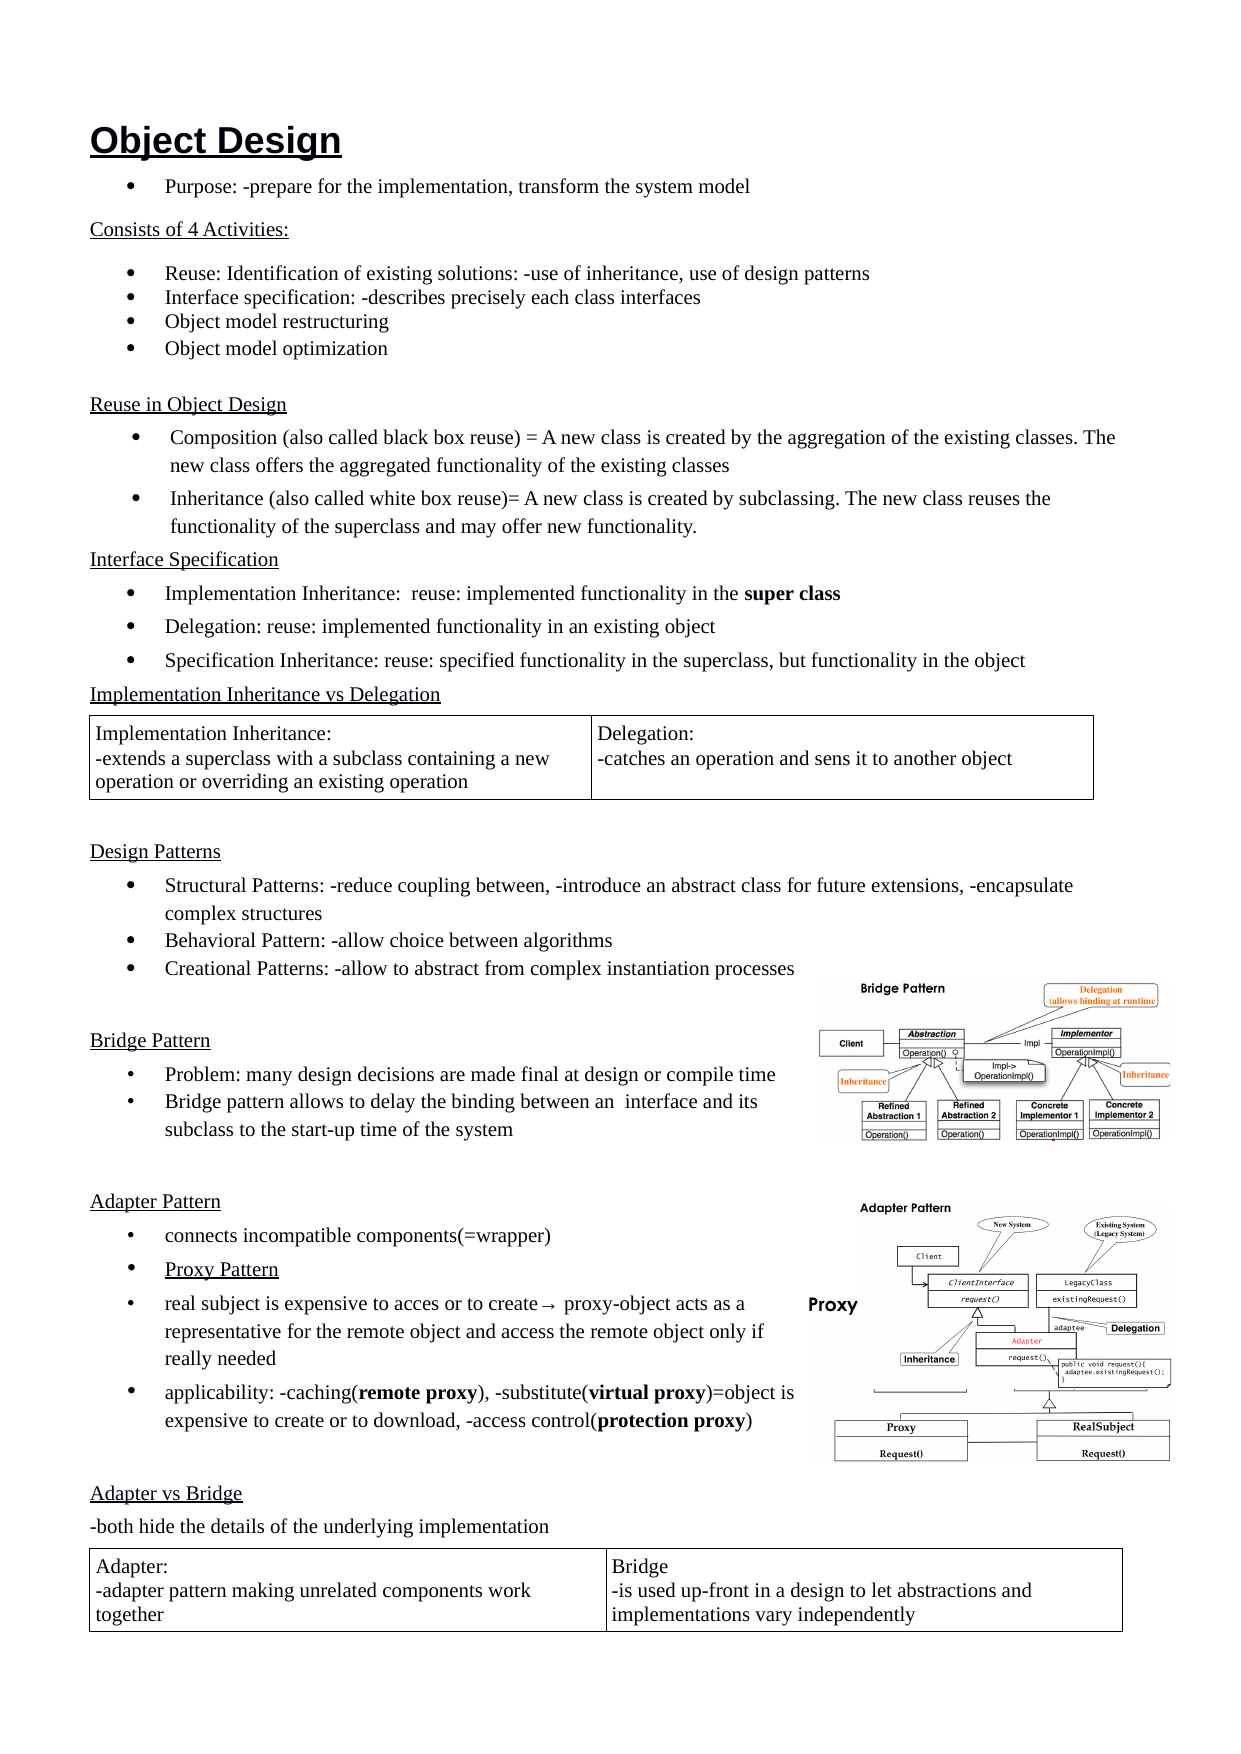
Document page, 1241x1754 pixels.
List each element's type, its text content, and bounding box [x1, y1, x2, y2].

text Reuse in Object Design [89, 392, 1122, 416]
text Interface Specification [89, 547, 1122, 571]
text Adapter vs Bridge [89, 1481, 1122, 1505]
list real subject is expensive to acces or to create→ proxy-object acts as a representative for the remote object and access the remote object only if really needed [127, 1291, 859, 1370]
table_header Implementation Inheritance: -extends a superclass with a subclass containing a new operation or overriding an existing operation [90, 716, 591, 799]
text -both hide the details of the underlying implementation [89, 1514, 1122, 1538]
list Structural Patterns: -reduce coupling between, -introduce an abstract class for future extensions, -encapsulate complex structures [127, 873, 1122, 924]
list Reuse: Identification of existing solutions: -use of inheritance, use of design patterns [127, 261, 1122, 285]
list Proxy Pattern [127, 1256, 859, 1281]
text Consists of 4 Activities: [89, 217, 1122, 241]
list Behavioral Pattern: -allow choice between algorithms [127, 928, 1122, 952]
list Delegation: reuse: implemented functionality in an existing object [127, 614, 1122, 638]
list Interface specification: -describes precisely each class interfaces [127, 285, 1122, 309]
table_header Bridge -is used up-front in a design to let abstractions and implementations vary independently [607, 1549, 1122, 1631]
list Composition (also called black box reuse) = A new class is created by the aggregation of the existing classes. The new class offers the aggregated functionality of the existing classes [132, 425, 1122, 477]
list Bridge pattern allows to delay the binding between an interface and its subclass to the start-up time of the system [127, 1089, 817, 1141]
picture [807, 1202, 1172, 1463]
list Object model optimization [127, 336, 1122, 360]
picture [817, 982, 1171, 1141]
text Adapter Pattern [89, 1189, 1122, 1213]
list Inheritance (also called white box reuse)= A new class is created by subclassing. The new class reuses the functionality of the superclass and may offer new functionality. [132, 486, 1122, 538]
table_header Delegation: -catches an operation and sens it to another object [592, 716, 1093, 799]
text Bridge Pattern [89, 1028, 817, 1052]
list Implementation Inheritance: reuse: implemented functionality in the super class [127, 581, 1122, 605]
table_header Adapter: -adapter pattern making unrelated components work together [90, 1549, 606, 1631]
list connects incompatible components(=wrapper) [127, 1223, 859, 1247]
list applicability: -caching(remote proxy), -substitute(virtual proxy)=object is expensive to create or to download, -access control(protection proxy) [127, 1380, 807, 1432]
list Object model restructuring [127, 309, 1122, 333]
subtitle Object Design [89, 118, 1122, 161]
list Creational Patterns: -allow to abstract from complex instantiation processes [127, 956, 1122, 980]
list Specification Inheritance: reuse: specified functionality in the superclass, but functionality in the object [127, 648, 1122, 672]
list Purpose: -prepare for the implementation, transform the system model [127, 174, 1122, 198]
text Implementation Inheritance vs Delegation [89, 682, 1122, 706]
list Problem: many design decisions are made final at design or compile time [127, 1062, 817, 1086]
text Design Patterns [89, 839, 1122, 863]
